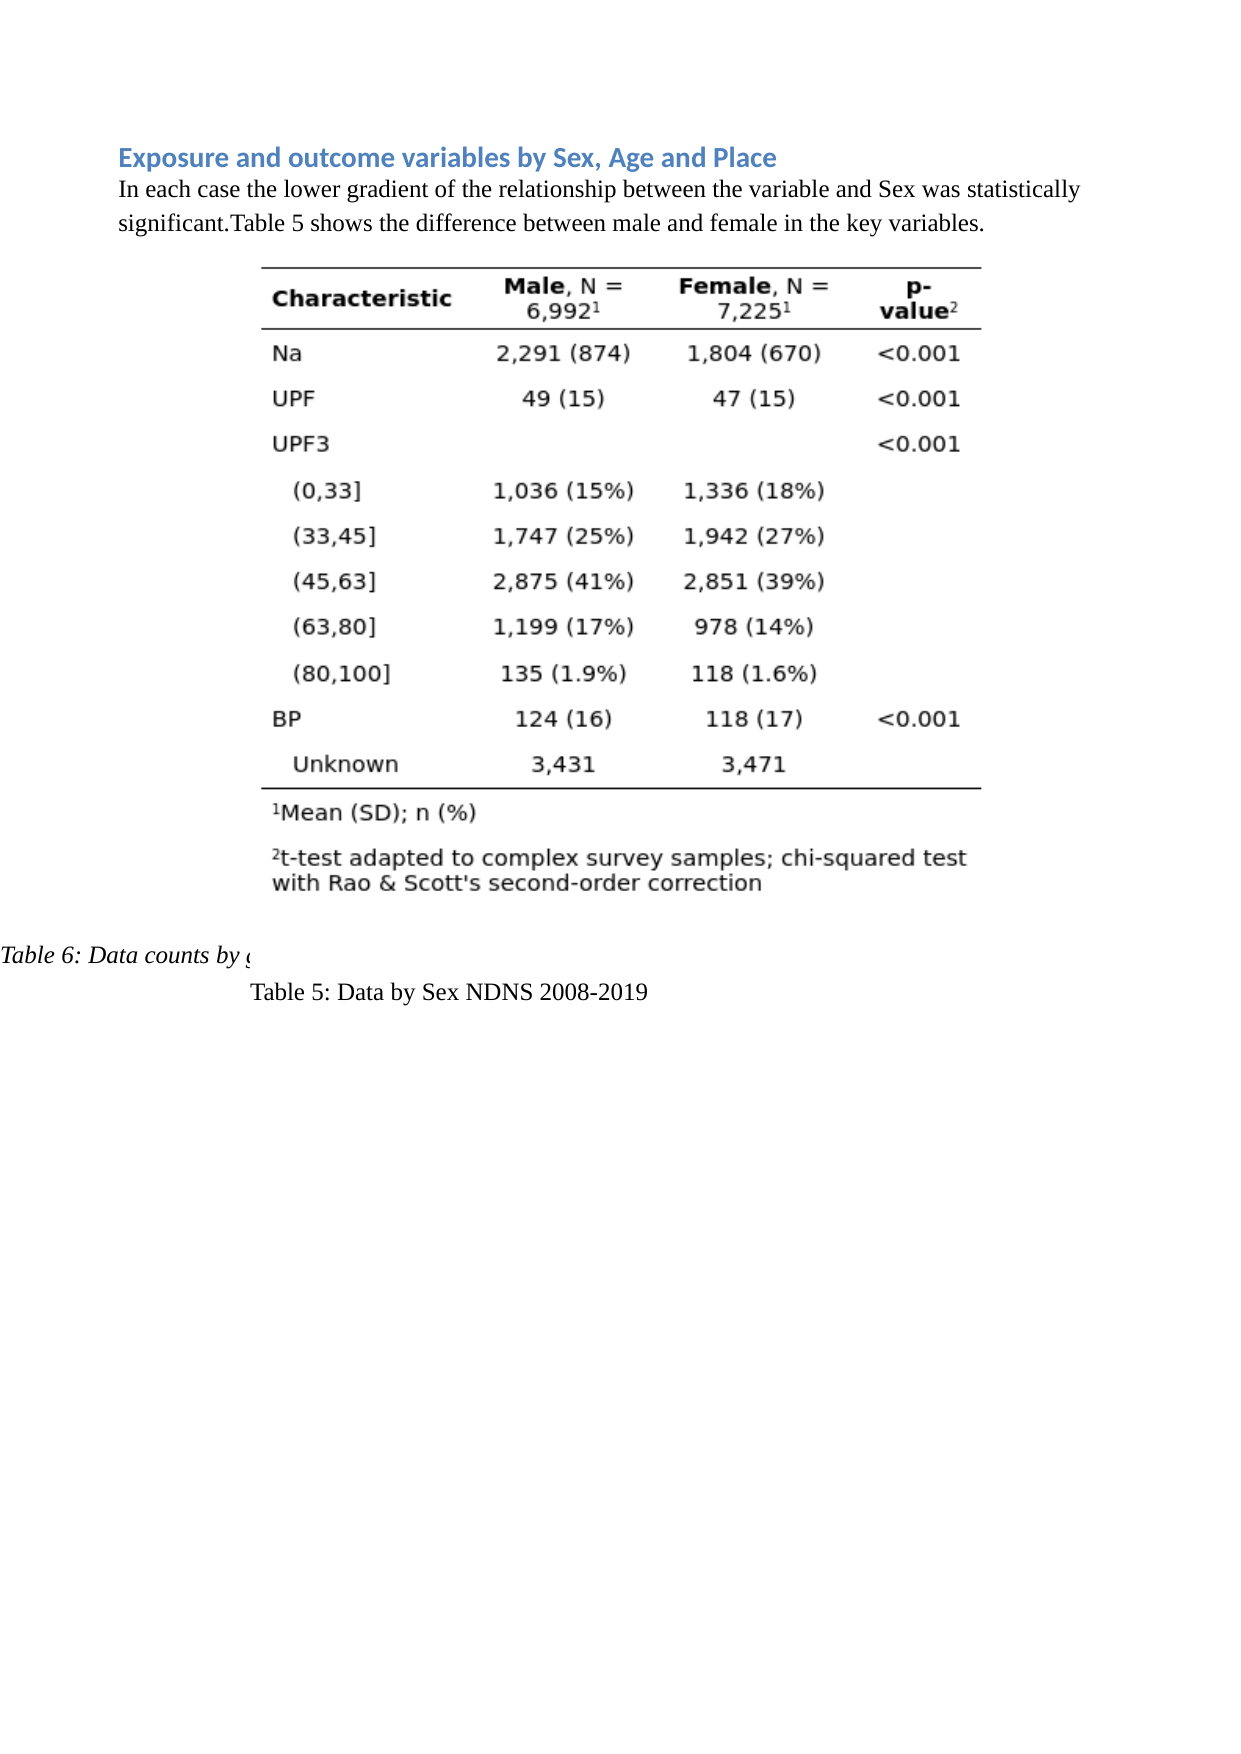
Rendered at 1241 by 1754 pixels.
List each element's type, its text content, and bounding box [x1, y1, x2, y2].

text In each case the lower gradient of the relationship between the variable and Sex was statistically significant.Table 4 shows the difference between male and female in the key variables. [118, 174, 1122, 236]
picture [249, 255, 991, 977]
text Table 4: Data by Sex NDNS 2008-2019 [250, 977, 990, 1006]
subtitle Exposure and outcome variables by Sex, Age and Place [118, 139, 1122, 174]
text Table 5: Data counts by governmental region of NDNS 2008-2019 [0, 941, 249, 969]
text Table 5: Data counts by governmental region of NDNS 2008-2019 [991, 941, 1240, 969]
